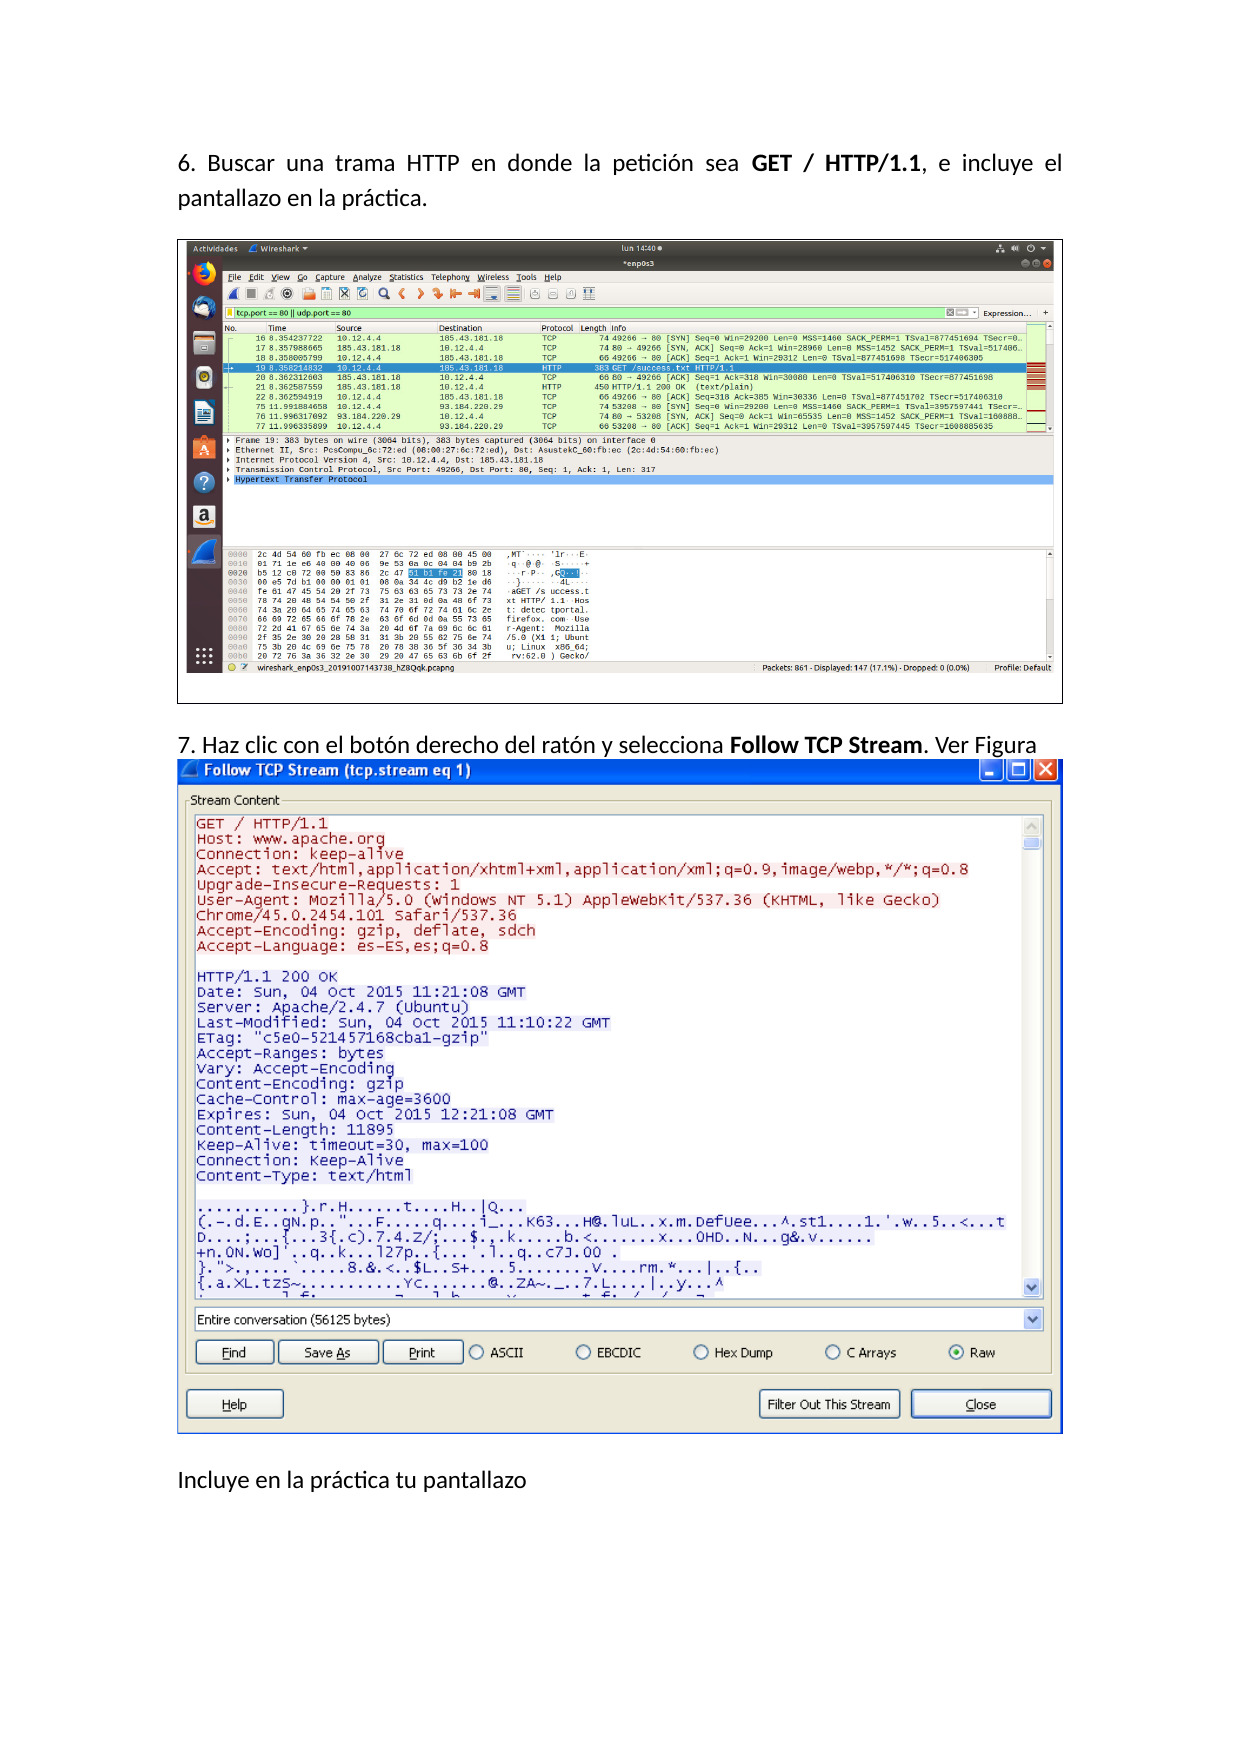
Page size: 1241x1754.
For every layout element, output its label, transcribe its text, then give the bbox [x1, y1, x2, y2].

picture [186, 241, 1054, 673]
text Incluye en la práctica tu pantallazo [177, 1464, 1063, 1494]
text 6. Buscar una trama HTTP en donde la petición sea GET / HTTP/1.1, e incluye el pantallazo en la práctica. [177, 148, 1063, 213]
picture [177, 759, 1063, 1434]
text 7. Haz clic con el botón derecho del ratón y selecciona Follow TCP Stream. Ver Figura [177, 729, 1063, 759]
